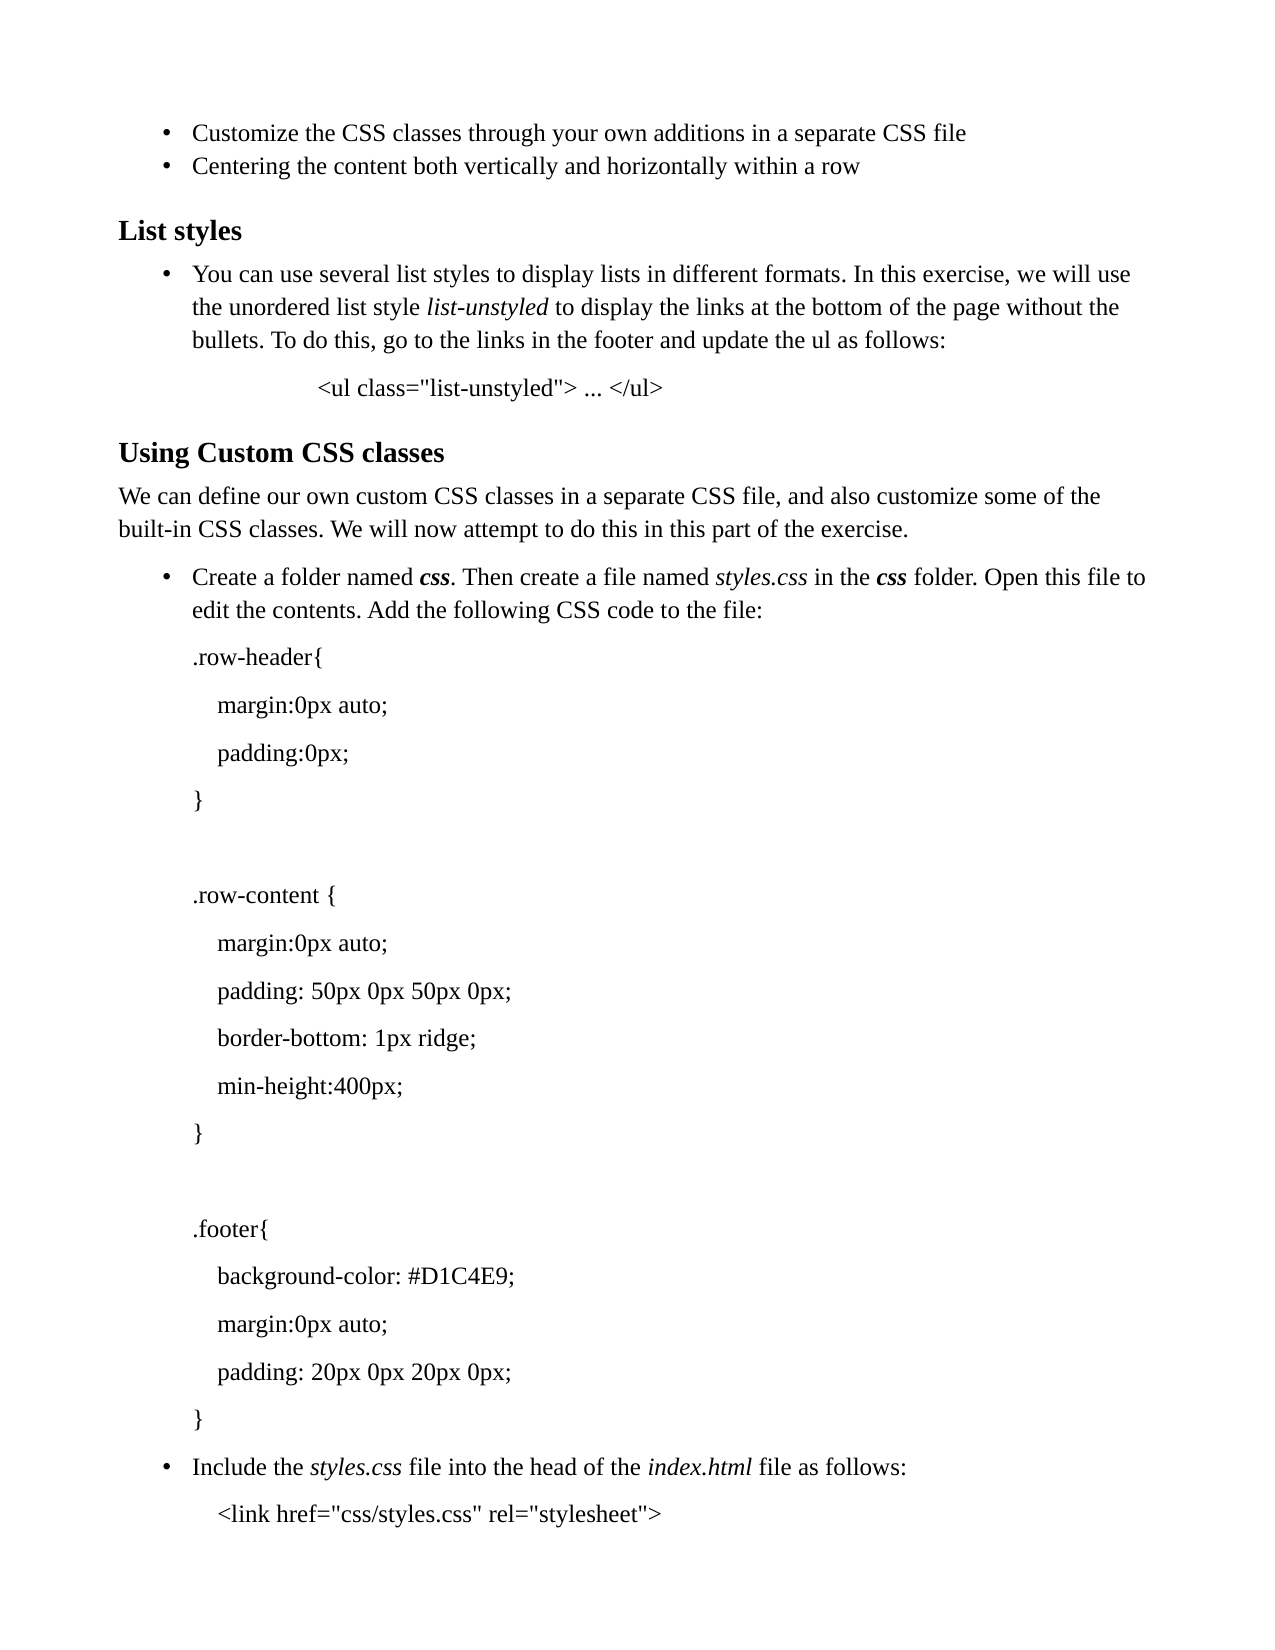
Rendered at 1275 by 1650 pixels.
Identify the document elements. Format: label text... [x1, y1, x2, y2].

list Include the styles.css file into the head of the index.html file as follows: [162, 1452, 1157, 1481]
text background-color: #D1C4E9; [192, 1261, 1157, 1290]
text } [192, 785, 1157, 814]
subtitle List styles [118, 213, 1157, 247]
text .row-content { [192, 881, 1157, 909]
text .footer{ [192, 1214, 1157, 1242]
list Customize the CSS classes through your own additions in a separate CSS file [162, 118, 1157, 147]
list Centering the content both vertically and horizontally within a row [162, 151, 1157, 180]
text .row-header{ [192, 642, 1157, 671]
text margin:0px auto; [192, 1309, 1157, 1338]
text padding: 20px 0px 20px 0px; [192, 1357, 1157, 1385]
text <ul class="list-unstyled"> ... </ul> [192, 373, 1157, 402]
text } [192, 1404, 1157, 1433]
text } [192, 1118, 1157, 1147]
text border-bottom: 1px ridge; [192, 1023, 1157, 1052]
list You can use several list styles to display lists in different formats. In this exercise, we will use the unordered list style list-unstyled to display the links at the bottom of the page without the bullets. To do this, go to the links in the footer and update the ul as follows: [162, 259, 1157, 354]
text padding:0px; [192, 738, 1157, 766]
text min-height:400px; [192, 1071, 1157, 1100]
text <link href="css/styles.css" rel="stylesheet"> [192, 1499, 1157, 1528]
text margin:0px auto; [192, 928, 1157, 957]
text margin:0px auto; [192, 690, 1157, 719]
text We can define our own custom CSS classes in a separate CSS file, and also customize some of the built-in CSS classes. We will now attempt to do this in this part of the exercise. [118, 481, 1157, 543]
subtitle Using Custom CSS classes [118, 435, 1157, 469]
list Create a folder named css. Then create a file named styles.css in the css folder. Open this file to edit the contents. Add the following CSS code to the file: [162, 562, 1157, 624]
text padding: 50px 0px 50px 0px; [192, 976, 1157, 1004]
